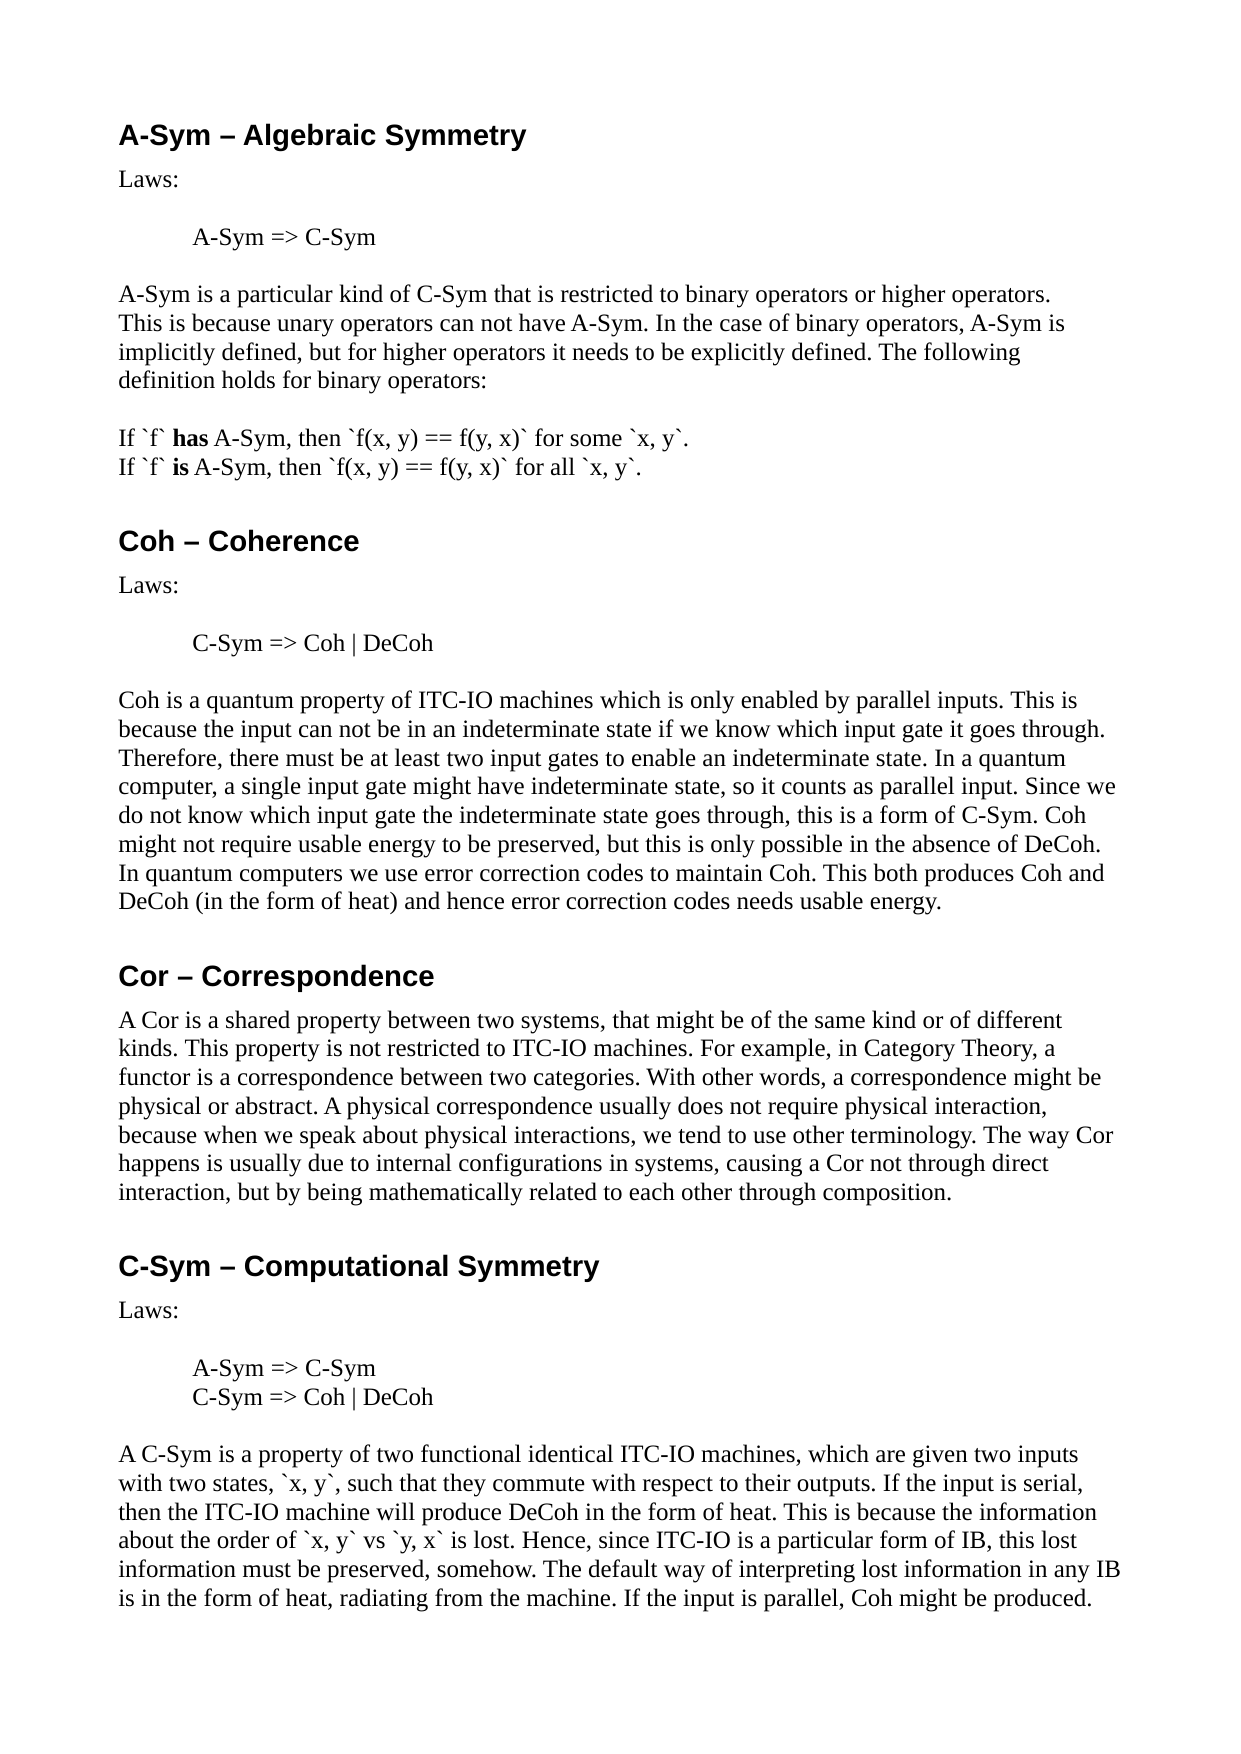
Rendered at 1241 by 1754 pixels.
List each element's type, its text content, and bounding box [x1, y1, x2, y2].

text A C-Sym is a property of two functional identical ITC-IO machines, which are given two inputs with two states, `x, y`, such that they commute with respect to their outputs. If the input is serial, then the ITC-IO machine will produce DeCoh in the form of heat. This is because the information about the order of `x, y` vs `y, x` is lost. Hence, since ITC-IO is a particular form of IB, this lost information must be preserved, somehow. The default way of interpreting lost information in any IB is in the form of heat, radiating from the machine. If the input is parallel, Coh might be produced. [118, 1439, 1122, 1612]
text A-Sym => C-Sym [118, 1353, 1122, 1382]
text This is because unary operators can not have A-Sym. In the case of binary operators, A-Sym is implicitly defined, but for higher operators it needs to be explicitly defined. The following definition holds for binary operators: [118, 308, 1122, 394]
text If `f` has A-Sym, then `f(x, y) == f(y, x)` for some `x, y`. [118, 423, 1122, 452]
subtitle A-Sym – Algebraic Symmetry [118, 118, 1122, 152]
text C-Sym => Coh | DeCoh [118, 628, 1122, 656]
text Laws: [118, 164, 1122, 193]
text C-Sym => Coh | DeCoh [118, 1382, 1122, 1411]
subtitle C-Sym – Computational Symmetry [118, 1249, 1122, 1283]
text Laws: [118, 570, 1122, 599]
subtitle Cor – Correspondence [118, 958, 1122, 992]
text A-Sym is a particular kind of C-Sym that is restricted to binary operators or higher operators. [118, 279, 1122, 308]
text A-Sym => C-Sym [118, 222, 1122, 251]
text A Cor is a shared property between two systems, that might be of the same kind or of different kinds. This property is not restricted to ITC-IO machines. For example, in Category Theory, a functor is a correspondence between two categories. With other words, a correspondence might be physical or abstract. A physical correspondence usually does not require physical interaction, because when we speak about physical interactions, we tend to use other terminology. The way Cor happens is usually due to internal configurations in systems, causing a Cor not through direct interaction, but by being mathematically related to each other through composition. [118, 1005, 1122, 1206]
text If `f` is A-Sym, then `f(x, y) == f(y, x)` for all `x, y`. [118, 452, 1122, 481]
subtitle Coh – Coherence [118, 524, 1122, 558]
text Coh is a quantum property of ITC-IO machines which is only enabled by parallel inputs. This is because the input can not be in an indeterminate state if we know which input gate it goes through. Therefore, there must be at least two input gates to enable an indeterminate state. In a quantum computer, a single input gate might have indeterminate state, so it counts as parallel input. Since we do not know which input gate the indeterminate state goes through, this is a form of C-Sym. Coh might not require usable energy to be preserved, but this is only possible in the absence of DeCoh. In quantum computers we use error correction codes to maintain Coh. This both produces Coh and DeCoh (in the form of heat) and hence error correction codes needs usable energy. [118, 685, 1122, 915]
text Laws: [118, 1296, 1122, 1324]
